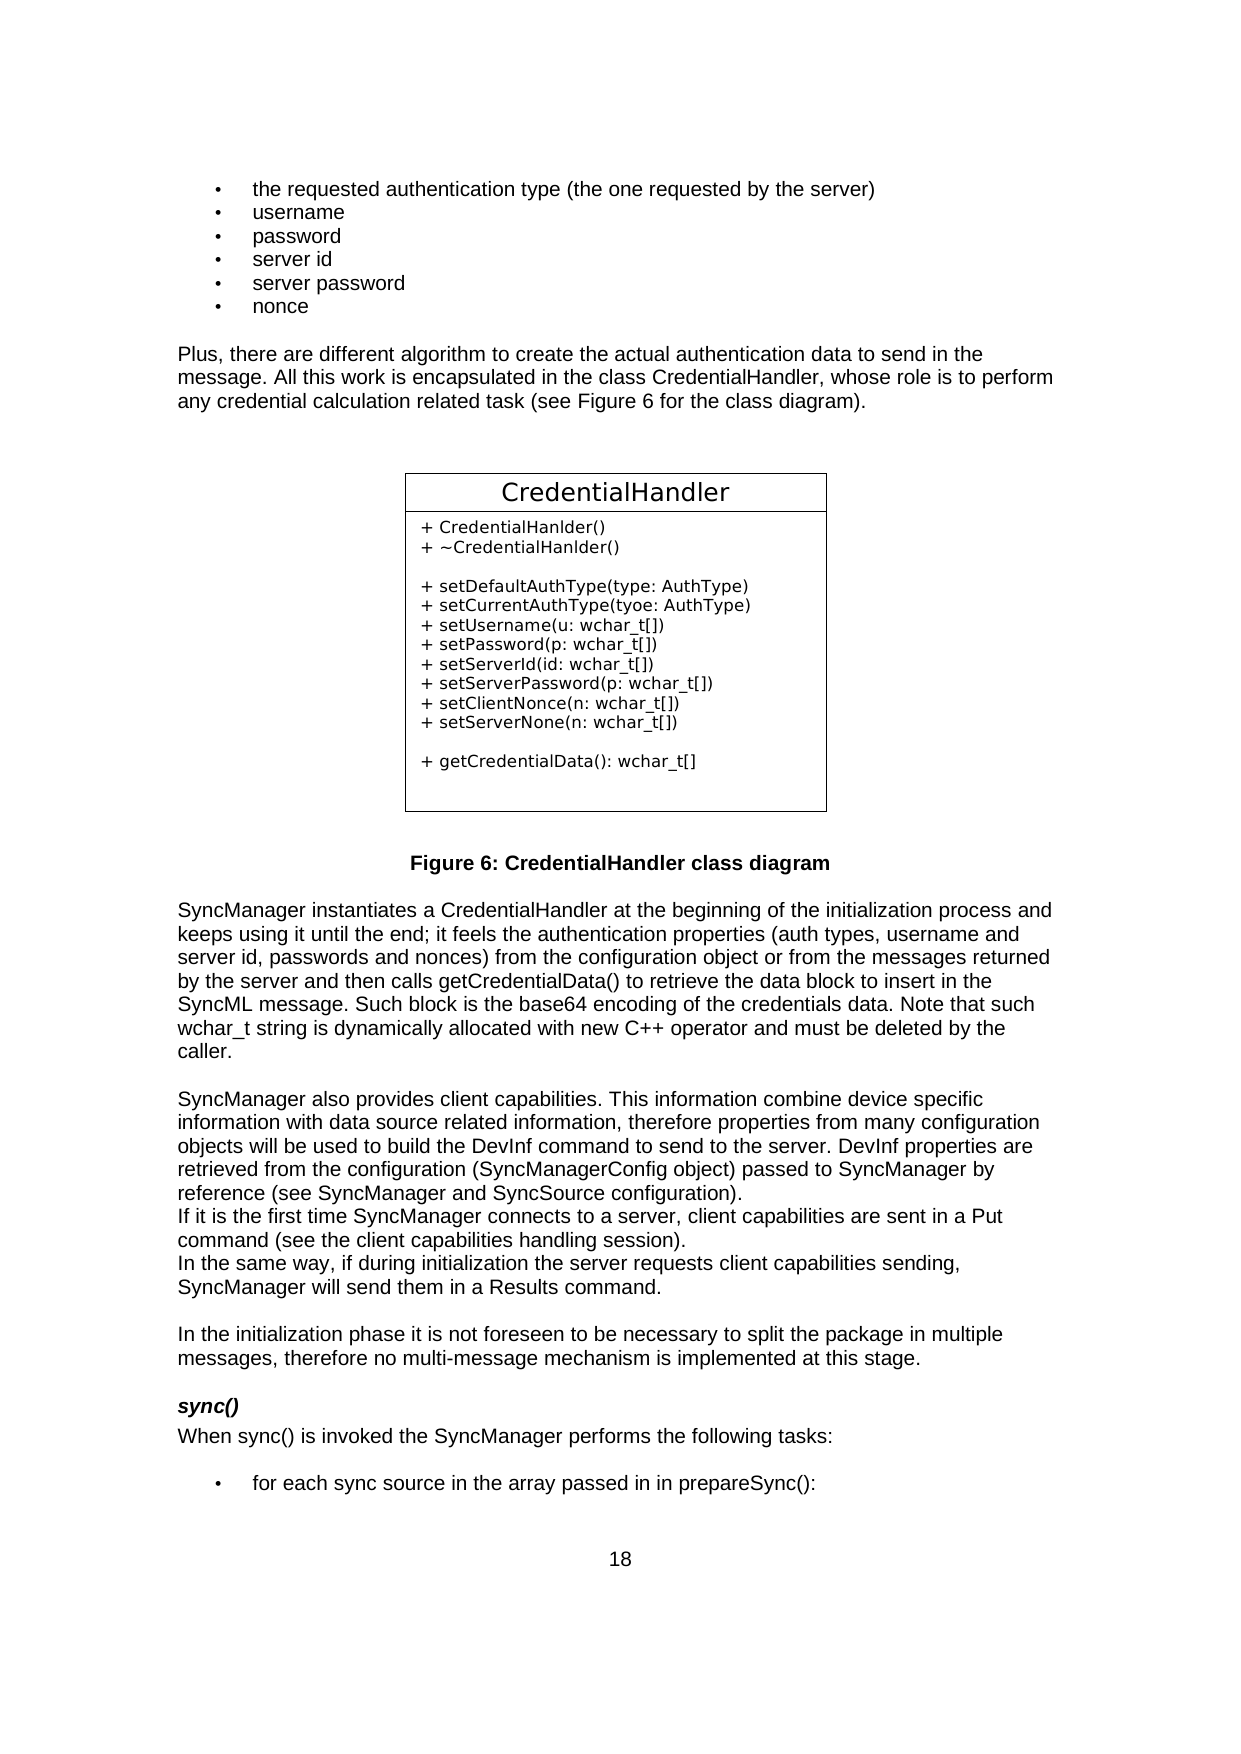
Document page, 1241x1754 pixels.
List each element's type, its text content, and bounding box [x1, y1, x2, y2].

list username [215, 201, 1063, 224]
text In the same way, if during initialization the server requests client capabilities sending, SyncManager will send them in a Results command. [177, 1252, 1063, 1299]
list server id [215, 248, 1063, 271]
text Figure 6: CredentialHandler class diagram [179, 464, 1061, 875]
text SyncManager instantiates a CredentialHandler at the beginning of the initialization process and keeps using it until the end; it feels the authentication properties (auth types, username and server id, passwords and nonces) from the configuration object or from the messages returned by the server and then calls getCredentialData() to retrieve the data block to insert in the SyncML message. Such block is the base64 encoding of the credentials data. Note that such wchar_t string is dynamically allocated with new C++ operator and must be deleted by the caller. [177, 413, 1063, 1063]
list the requested authentication type (the one requested by the server) [215, 177, 1063, 201]
list for each sync source in the array passed in in prepareSync(): [215, 1471, 1063, 1495]
text SyncManager also provides client capabilities. This information combine device specific information with data source related information, therefore properties from many configuration objects will be used to build the DevInf command to send to the server. DevInf properties are retrieved from the configuration (SyncManagerConfig object) passed to SyncManager by reference (see SyncManager and SyncSource configuration). [177, 1087, 1063, 1205]
text If it is the first time SyncManager connects to a server, client capabilities are sent in a Put command (see the client capabilities handling session). [177, 1205, 1063, 1252]
list server password [215, 271, 1063, 295]
list nonce [215, 295, 1063, 318]
list password [215, 224, 1063, 248]
text In the initialization phase it is not foreseen to be necessary to split the package in multiple messages, therefore no multi-message mechanism is implemented at this stage. [177, 1322, 1063, 1369]
subtitle sync() [177, 1394, 1063, 1418]
text Plus, there are different algorithm to create the actual authentication data to send in the message. All this work is encapsulated in the class CredentialHandler, whose role is to perform any credential calculation related task (see Figure 6 for the class diagram). [177, 342, 1063, 413]
text When sync() is invoked the SyncManager performs the following tasks: [177, 1424, 1063, 1448]
